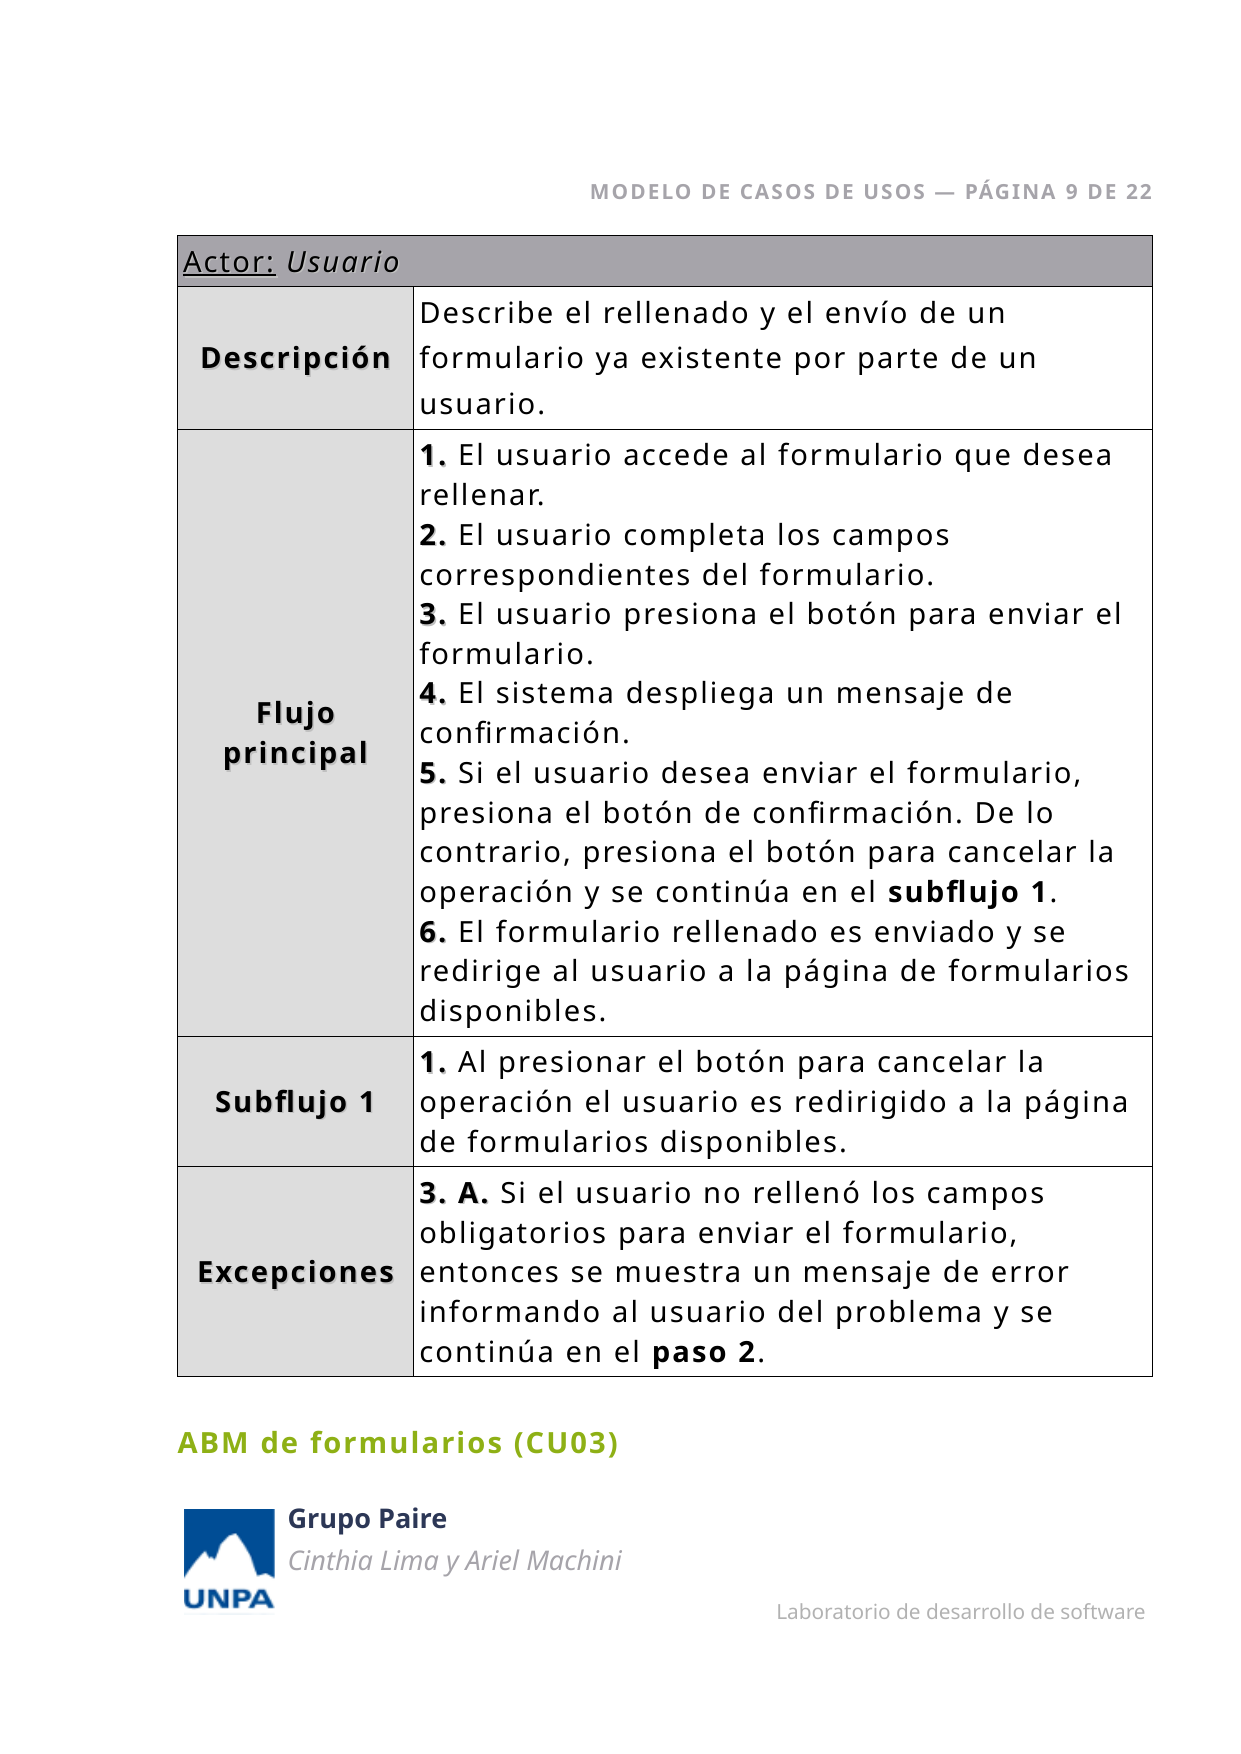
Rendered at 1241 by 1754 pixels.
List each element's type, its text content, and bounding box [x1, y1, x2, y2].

table_cell Describe el rellenado y el envío de un formulario ya existente por parte de un usuario. [414, 287, 1152, 429]
table_cell 1. El usuario accede al formulario que desea rellenar. 2. El usuario completa los campos correspondientes del formulario. 3. El usuario presiona el botón para enviar el formulario. 4. El sistema despliega un mensaje de confirmación. 5. Si el usuario desea enviar el formulario, presiona el botón de confirmación. De lo contrario, presiona el botón para cancelar la operación y se continúa en el subflujo 1. 6. El formulario rellenado es enviado y se redirige al usuario a la página de formularios disponibles. [414, 430, 1152, 1036]
table_cell 3. A. Si el usuario no rellenó los campos obligatorios para enviar el formulario, entonces se muestra un mensaje de error informando al usuario del problema y se continúa en el paso 2. [414, 1167, 1152, 1376]
table_cell Subflujo 1 [178, 1037, 413, 1166]
picture [184, 1509, 275, 1615]
table_cell Excepciones [178, 1167, 413, 1376]
text ABM de formularios (CU03) [177, 1422, 1152, 1462]
table_cell Descripción [178, 287, 413, 429]
table_cell 1. Al presionar el botón para cancelar la operación el usuario es redirigido a la página de formularios disponibles. [414, 1037, 1152, 1166]
table_cell Flujo principal [178, 430, 413, 1036]
table_header Actor: Usuario [178, 236, 1152, 286]
